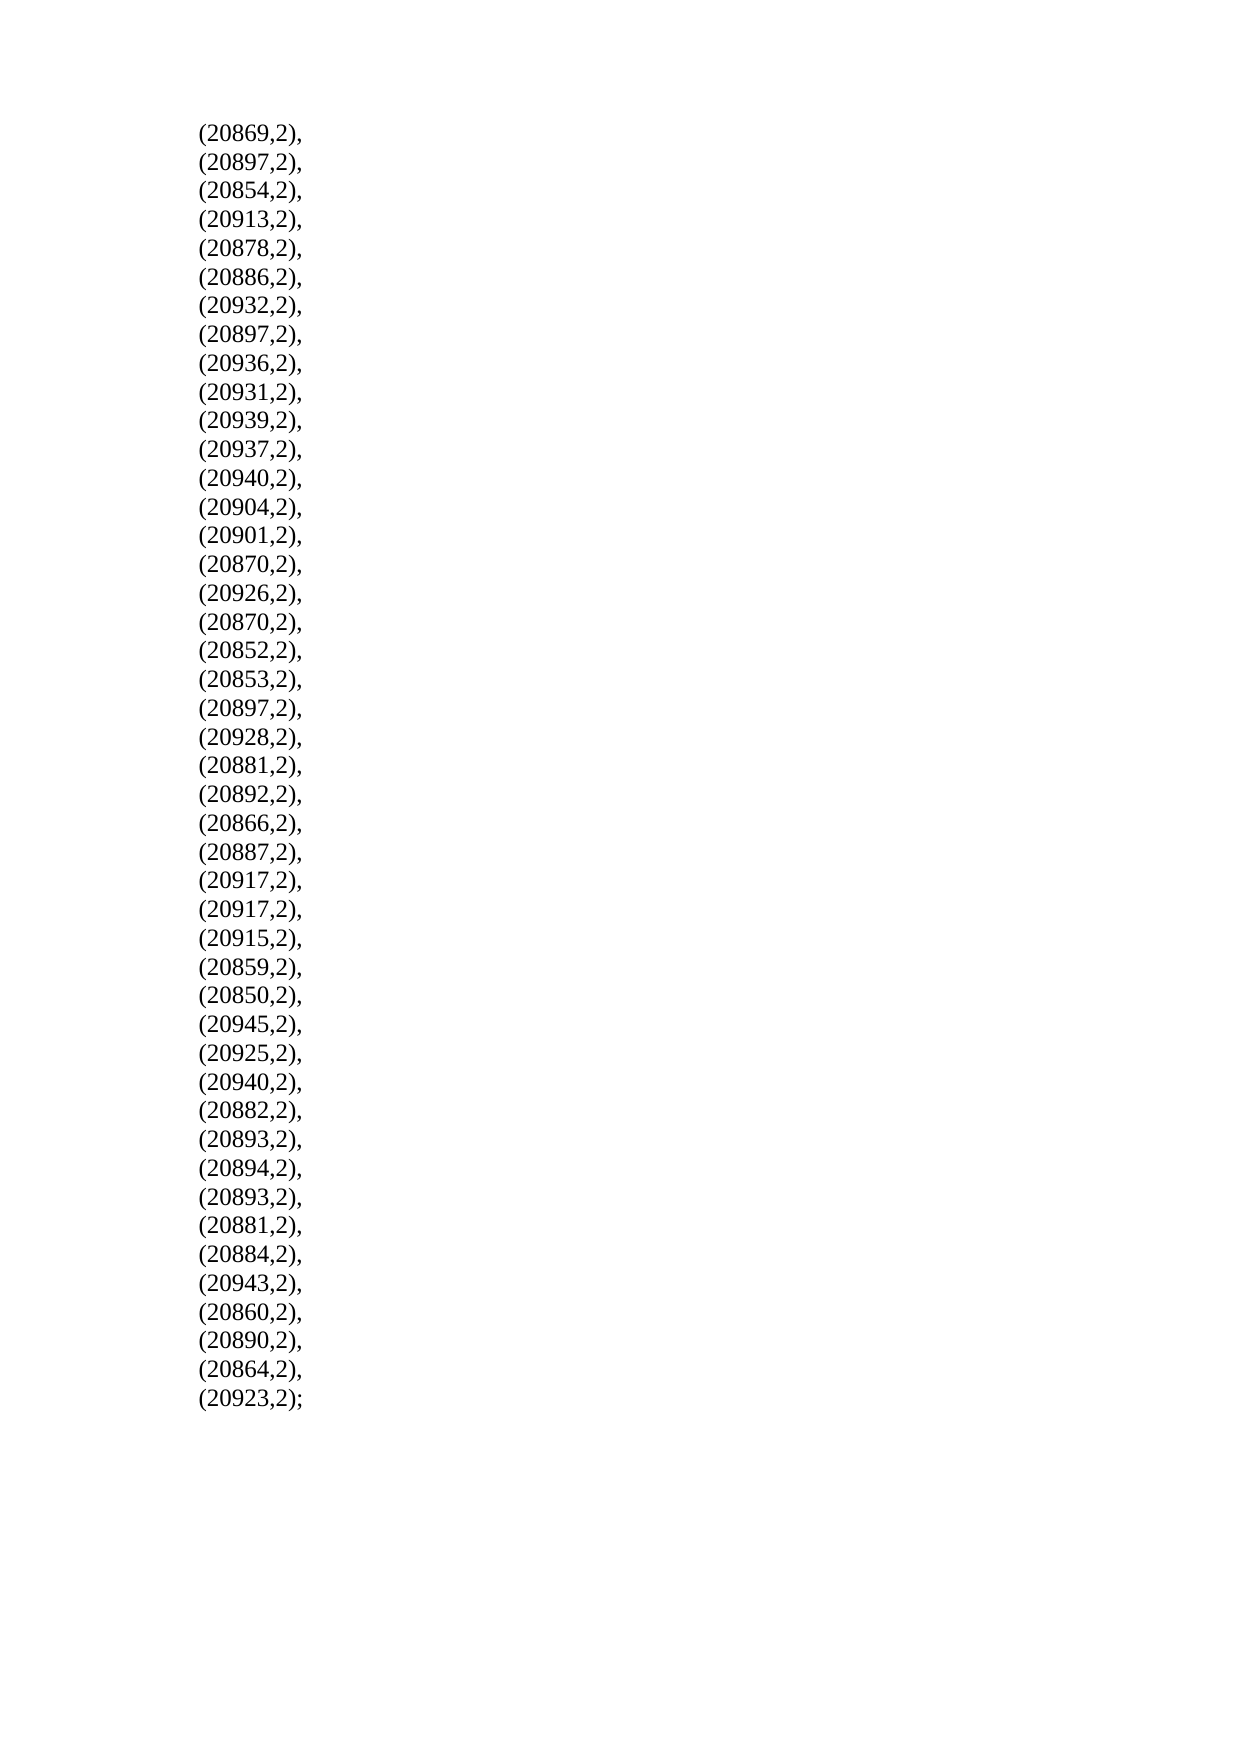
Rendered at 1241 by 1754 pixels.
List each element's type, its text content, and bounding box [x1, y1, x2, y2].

text (20915,2), [118, 923, 1122, 952]
text (20940,2), [118, 1067, 1122, 1096]
text (20884,2), [118, 1239, 1122, 1268]
text (20926,2), [118, 578, 1122, 607]
text (20897,2), [118, 693, 1122, 722]
text (20923,2); [118, 1383, 1122, 1412]
text (20878,2), [118, 233, 1122, 262]
text (20854,2), [118, 176, 1122, 204]
text (20925,2), [118, 1038, 1122, 1067]
text (20881,2), [118, 751, 1122, 779]
text (20859,2), [118, 952, 1122, 981]
text (20937,2), [118, 434, 1122, 463]
text (20870,2), [118, 607, 1122, 636]
text (20917,2), [118, 866, 1122, 894]
text (20897,2), [118, 147, 1122, 176]
text (20870,2), [118, 549, 1122, 578]
text (20901,2), [118, 521, 1122, 549]
text (20850,2), [118, 981, 1122, 1009]
text (20890,2), [118, 1326, 1122, 1354]
text (20936,2), [118, 348, 1122, 377]
text (20860,2), [118, 1297, 1122, 1326]
text (20940,2), [118, 463, 1122, 492]
text (20881,2), [118, 1211, 1122, 1239]
text (20897,2), [118, 319, 1122, 348]
text (20939,2), [118, 406, 1122, 434]
text (20866,2), [118, 808, 1122, 837]
text (20913,2), [118, 204, 1122, 233]
text (20931,2), [118, 377, 1122, 406]
text (20932,2), [118, 291, 1122, 319]
text (20864,2), [118, 1354, 1122, 1383]
text (20943,2), [118, 1268, 1122, 1297]
text (20894,2), [118, 1153, 1122, 1182]
text (20892,2), [118, 779, 1122, 808]
text (20887,2), [118, 837, 1122, 866]
text (20904,2), [118, 492, 1122, 521]
text (20917,2), [118, 894, 1122, 923]
text (20869,2), [118, 118, 1122, 147]
text (20853,2), [118, 664, 1122, 693]
text (20893,2), [118, 1182, 1122, 1211]
text (20893,2), [118, 1124, 1122, 1153]
text (20928,2), [118, 722, 1122, 751]
text (20852,2), [118, 636, 1122, 664]
text (20945,2), [118, 1009, 1122, 1038]
text (20882,2), [118, 1096, 1122, 1124]
text (20886,2), [118, 262, 1122, 291]
